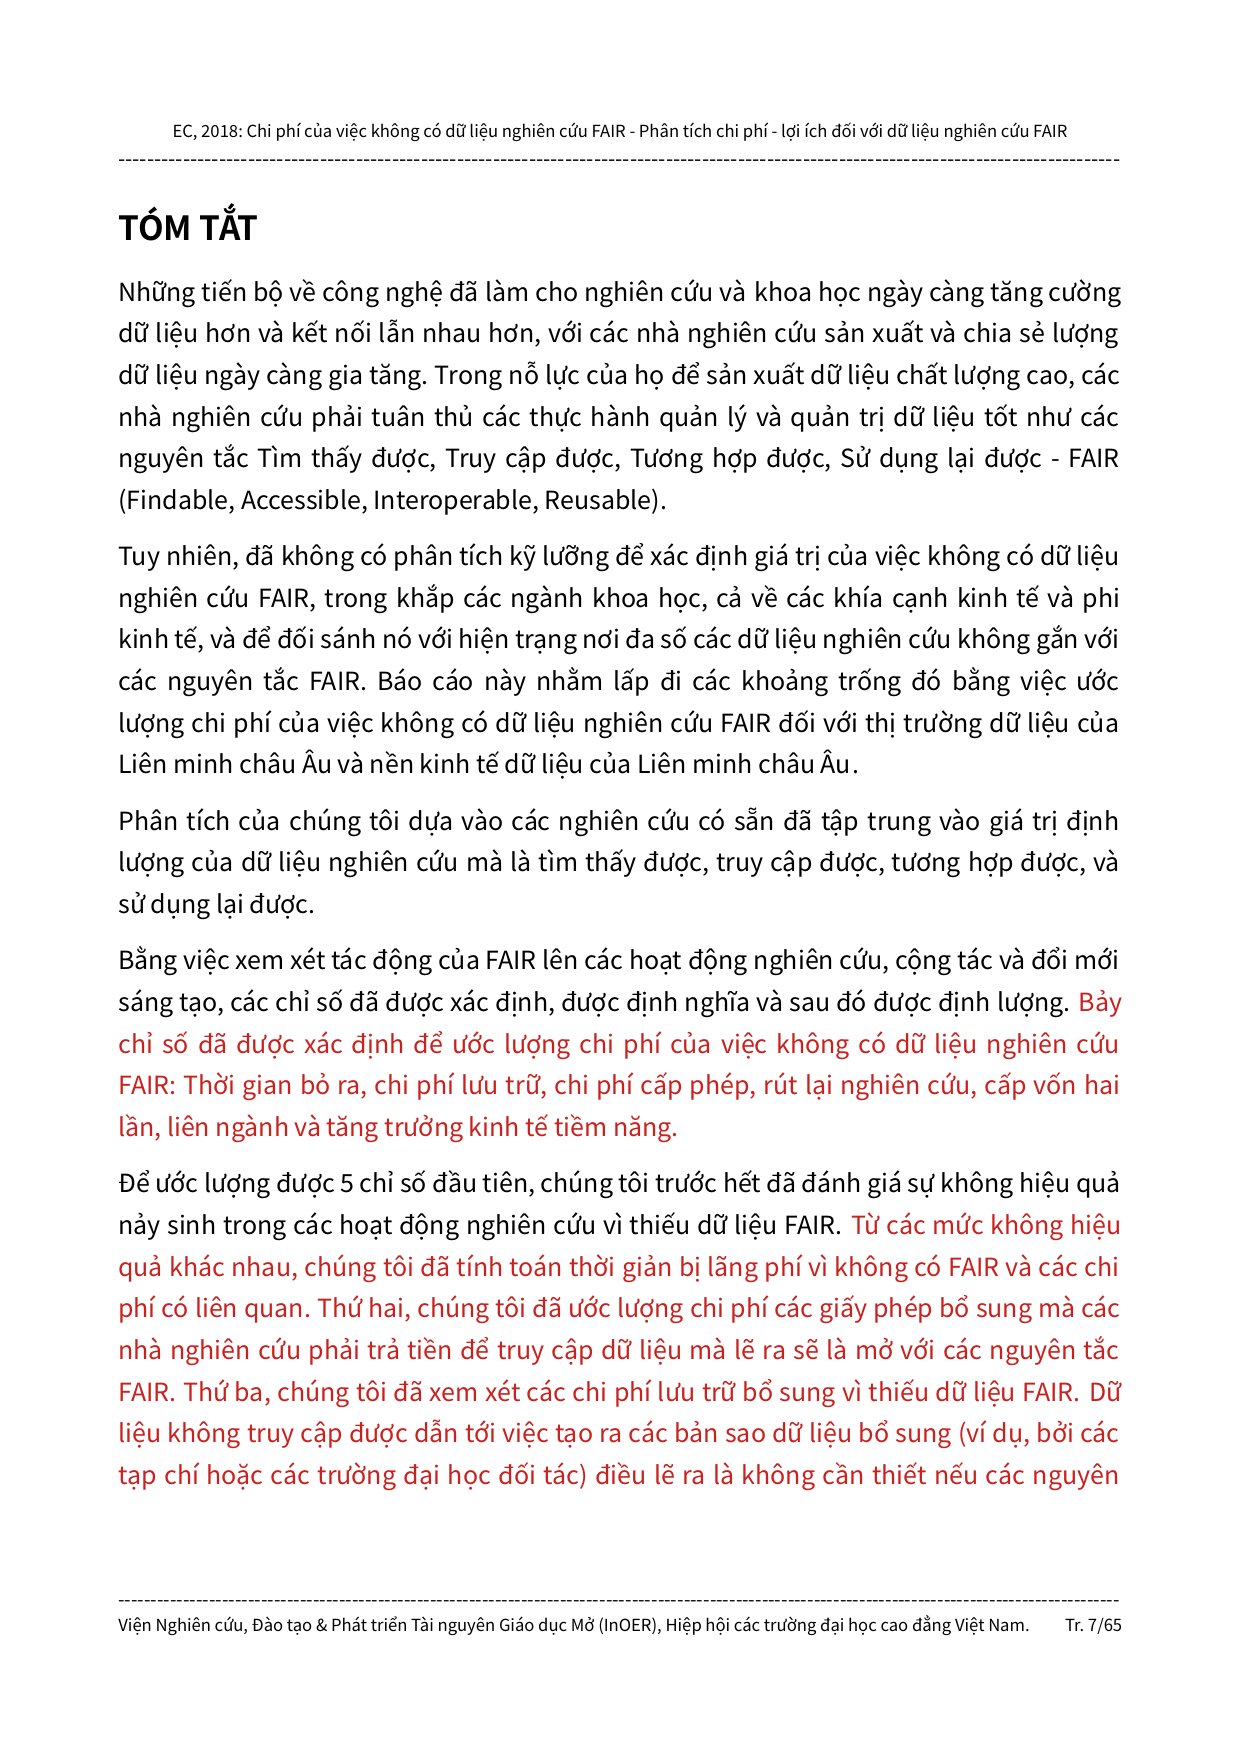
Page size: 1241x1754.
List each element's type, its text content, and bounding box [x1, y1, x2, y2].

text TÓM TẮT [118, 202, 1122, 250]
text Để ước lượng được 5 chỉ số đầu tiên, chúng tôi trước hết đã đánh giá sự không hiệu quả nảy sinh trong các hoạt động nghiên cứu vì thiếu dữ liệu FAIR. Từ các mức không hiệu quả khác nhau, chúng tôi đã tính toán thời giản bị lãng phí vì không có FAIR và các chi phí có liên quan. Thứ hai, chúng tôi đã ước lượng chi phí các giấy phép bổ sung mà các nhà nghiên cứu phải trả tiền để truy cập dữ liệu mà lẽ ra sẽ là mở với các nguyên tắc FAIR. Thứ ba, chúng tôi đã xem xét các chi phí lưu trữ bổ sung vì thiếu dữ liệu FAIR. Dữ liệu không truy cập được dẫn tới việc tạo ra các bản sao dữ liệu bổ sung (ví dụ, bởi các tạp chí hoặc các trường đại học đối tác) điều lẽ ra là không cần thiết nếu các nguyên [118, 1164, 1122, 1492]
text Phân tích của chúng tôi dựa vào các nghiên cứu có sẵn đã tập trung vào giá trị định lượng của dữ liệu nghiên cứu mà là tìm thấy được, truy cập được, tương hợp được, và sử dụng lại được. [118, 801, 1122, 921]
text Bằng việc xem xét tác động của FAIR lên các hoạt động nghiên cứu, cộng tác và đổi mới sáng tạo, các chỉ số đã được xác định, được định nghĩa và sau đó được định lượng. Bảy chỉ số đã được xác định để ước lượng chi phí của việc không có dữ liệu nghiên cứu FAIR: Thời gian bỏ ra, chi phí lưu trữ, chi phí cấp phép, rút lại nghiên cứu, cấp vốn hai lần, liên ngành và tăng trưởng kinh tế tiềm năng. [118, 941, 1122, 1144]
text Tuy nhiên, đã không có phân tích kỹ lưỡng để xác định giá trị của việc không có dữ liệu nghiên cứu FAIR, trong khắp các ngành khoa học, cả về các khía cạnh kinh tế và phi kinh tế, và để đối sánh nó với hiện trạng nơi đa số các dữ liệu nghiên cứu không gắn với các nguyên tắc FAIR. Báo cáo này nhằm lấp đi các khoảng trống đó bằng việc ước lượng chi phí của việc không có dữ liệu nghiên cứu FAIR đối với thị trường dữ liệu của Liên minh châu Âu và nền kinh tế dữ liệu của Liên minh châu Âu. [118, 537, 1122, 781]
text Những tiến bộ về công nghệ đã làm cho nghiên cứu và khoa học ngày càng tăng cường dữ liệu hơn và kết nối lẫn nhau hơn, với các nhà nghiên cứu sản xuất và chia sẻ lượng dữ liệu ngày càng gia tăng. Trong nỗ lực của họ để sản xuất dữ liệu chất lượng cao, các nhà nghiên cứu phải tuân thủ các thực hành quản lý và quản trị dữ liệu tốt như các nguyên tắc Tìm thấy được, Truy cập được, Tương hợp được, Sử dụng lại được - FAIR (Findable, Accessible, Interoperable, Reusable). [118, 272, 1122, 517]
